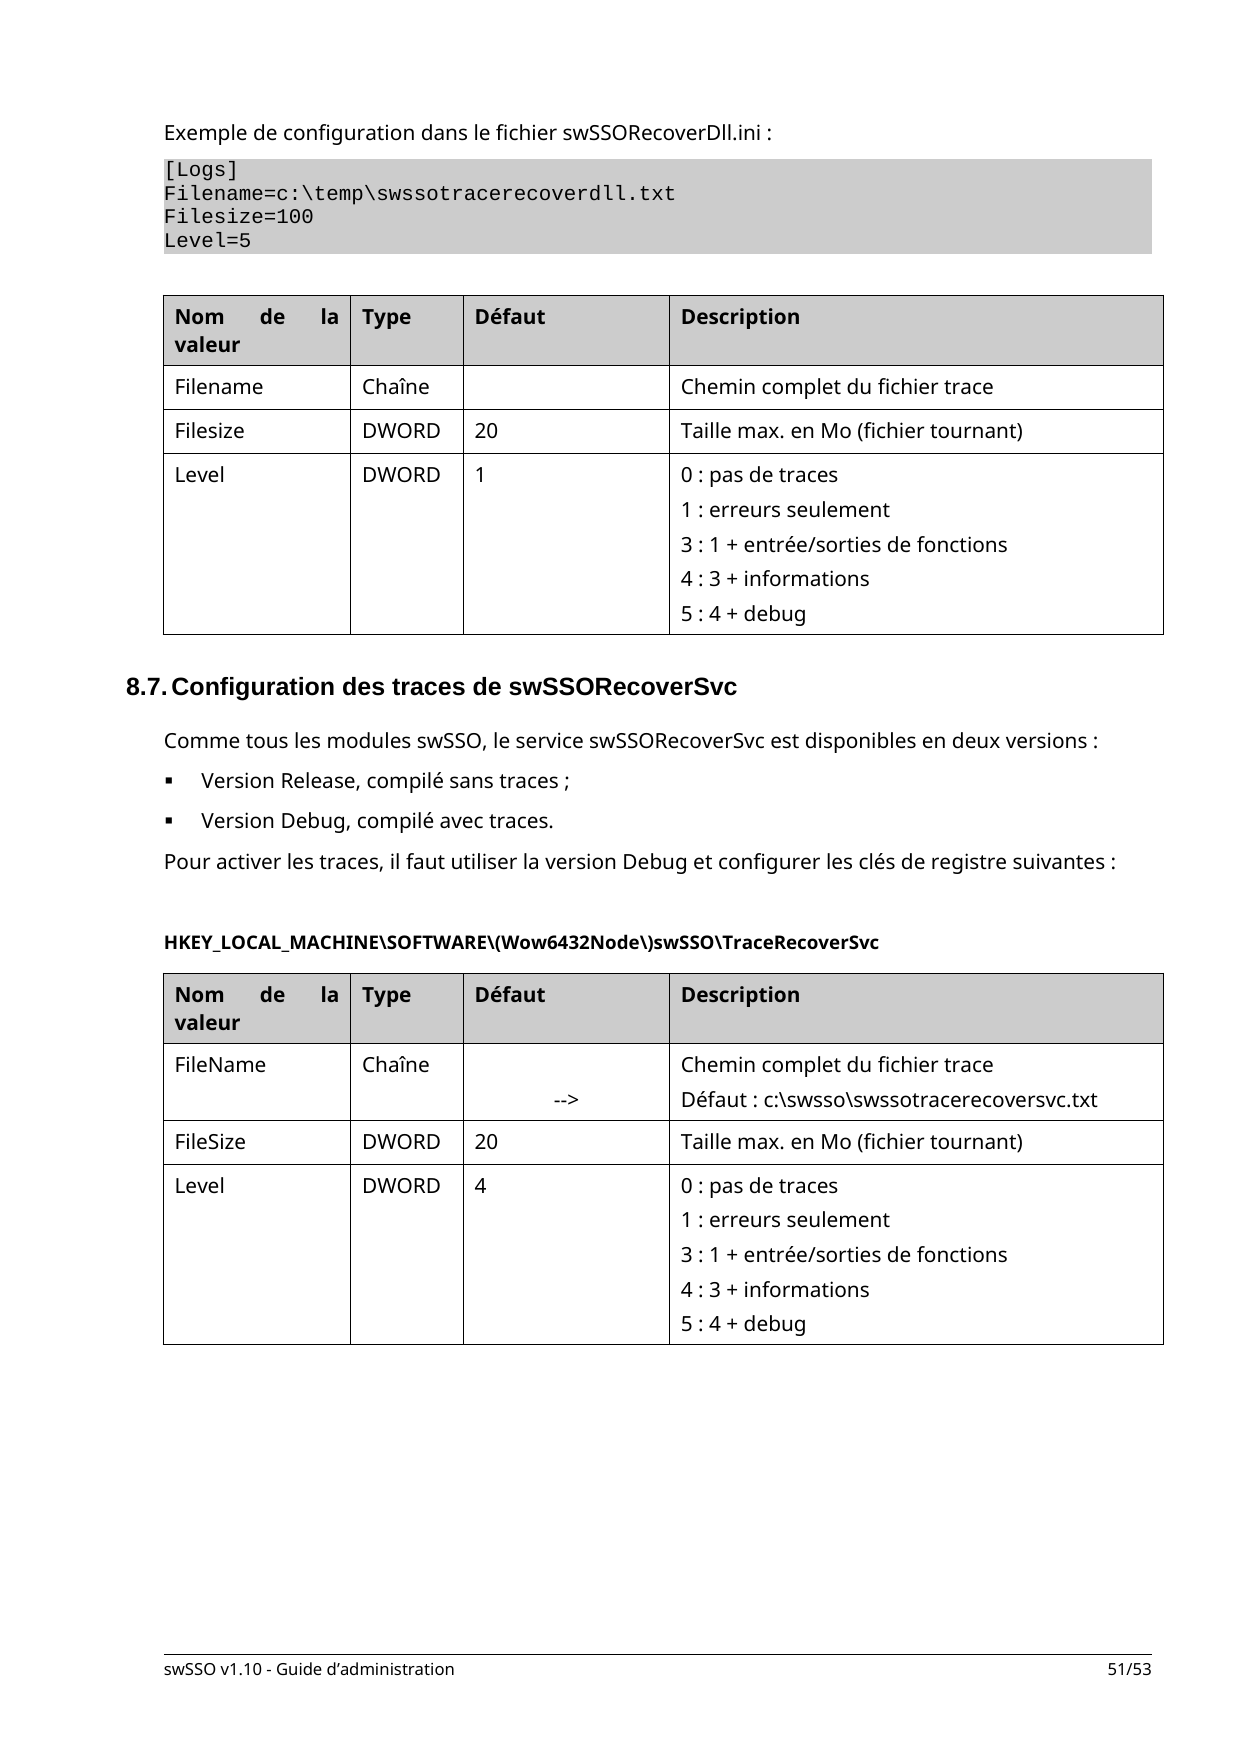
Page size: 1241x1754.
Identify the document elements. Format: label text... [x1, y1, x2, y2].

text HKEY_LOCAL_MACHINE\SOFTWARE\(Wow6432Node\)swSSO\TraceRecoverSvc [164, 901, 1152, 955]
table_cell 20 [464, 1121, 669, 1163]
table_cell Chemin complet du fichier trace Défaut : c:\swsso\swssotracerecoversvc.txt [670, 1044, 1163, 1119]
list Version Debug, compilé avec traces. [164, 807, 1152, 835]
table_header Nom de la valeur [164, 296, 350, 365]
table_cell Filesize [164, 410, 350, 453]
table_cell 4 [464, 1165, 669, 1344]
subtitle Configuration des traces de swSSORecoverSvc [126, 672, 1152, 701]
table_cell 0 : pas de traces 1 : erreurs seulement 3 : 1 + entrée/sorties de fonctions 4 : 3 + informations 5 : 4 + debug [670, 454, 1163, 634]
table_cell Chemin complet du fichier trace [670, 366, 1163, 409]
table_cell FileSize [164, 1121, 350, 1163]
text Comme tous les modules swSSO, le service swSSORecoverSvc est disponibles en deux versions : [164, 726, 1152, 754]
table_cell DWORD [351, 410, 463, 453]
table_cell 1 [464, 454, 669, 634]
table_cell DWORD [351, 1121, 463, 1163]
table_cell --> [464, 1044, 669, 1119]
table_cell [464, 366, 669, 409]
table_cell Taille max. en Mo (fichier tournant) [670, 1121, 1163, 1163]
table_cell DWORD [351, 454, 463, 634]
table_header Type [351, 296, 463, 365]
table_header Type [351, 974, 463, 1043]
text Exemple de configuration dans le fichier swSSORecoverDll.ini : [164, 118, 1152, 147]
table_header Défaut [464, 296, 669, 365]
table_cell Level [164, 454, 350, 634]
table_header Description [670, 974, 1163, 1043]
table_cell 0 : pas de traces 1 : erreurs seulement 3 : 1 + entrée/sorties de fonctions 4 : 3 + informations 5 : 4 + debug [670, 1165, 1163, 1344]
table_header Nom de la valeur [164, 974, 350, 1043]
table_cell 20 [464, 410, 669, 453]
table_cell DWORD [351, 1165, 463, 1344]
table_cell Taille max. en Mo (fichier tournant) [670, 410, 1163, 453]
table_cell Chaîne [351, 366, 463, 409]
list Version Release, compilé sans traces ; [164, 766, 1152, 795]
table_cell Filename [164, 366, 350, 409]
table_header Description [670, 296, 1163, 365]
table_cell FileName [164, 1044, 350, 1119]
table_header Défaut [464, 974, 669, 1043]
table_cell Level [164, 1165, 350, 1344]
text Pour activer les traces, il faut utiliser la version Debug et configurer les clés de registre suivantes : [164, 847, 1152, 876]
table_cell Chaîne [351, 1044, 463, 1119]
text [Logs] Filename=c:\temp\swssotracerecoverdll.txt Filesize=100 Level=5 [164, 159, 1152, 254]
